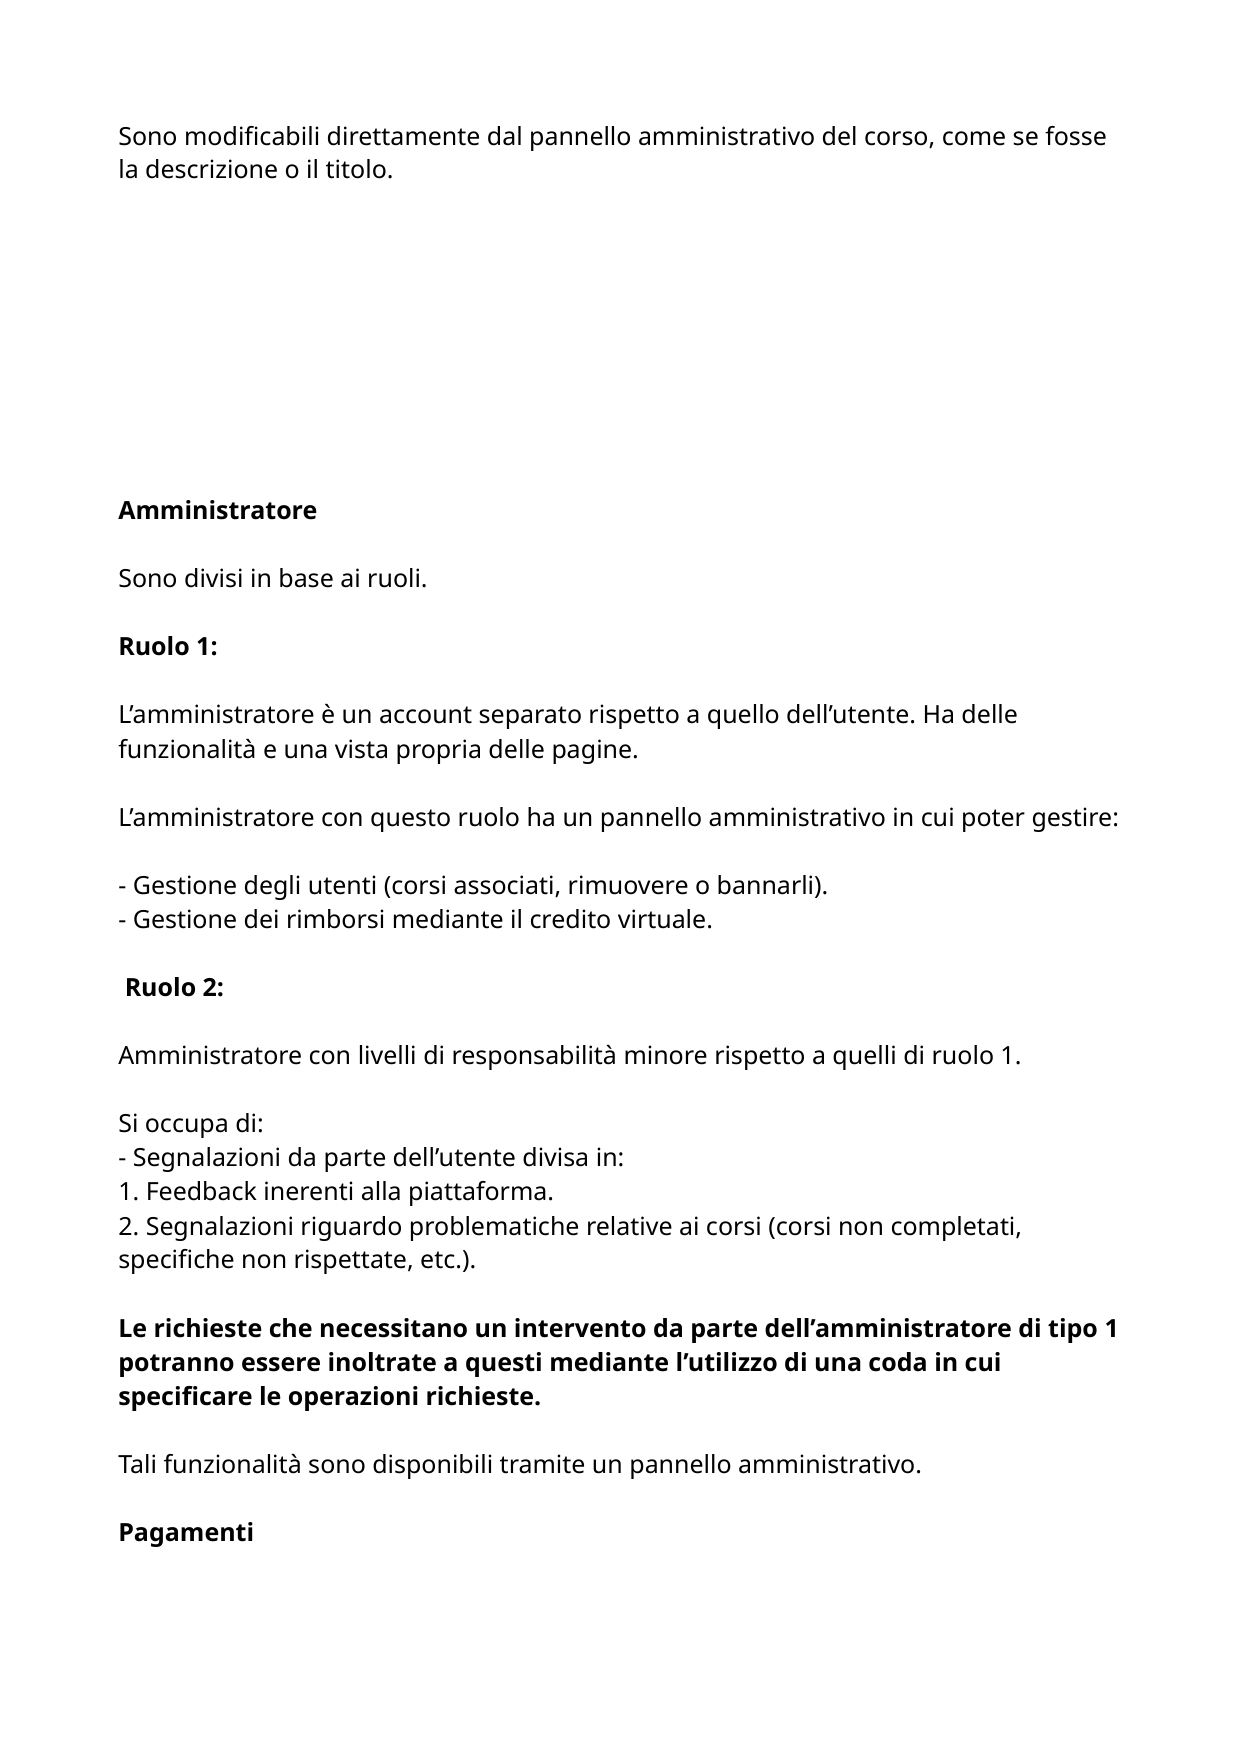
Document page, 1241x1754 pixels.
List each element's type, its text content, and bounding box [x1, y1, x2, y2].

text Le richieste che necessitano un intervento da parte dell’amministratore di tipo 1 potranno essere inoltrate a questi mediante l’utilizzo di una coda in cui specificare le operazioni richieste. [118, 1310, 1122, 1412]
text Ruolo 1: [118, 629, 1122, 663]
text Si occupa di: [118, 1106, 1122, 1140]
text Pagamenti [118, 1515, 1122, 1549]
text Sono divisi in base ai ruoli. [118, 561, 1122, 595]
text Ruolo 2: [118, 970, 1122, 1004]
text - Gestione dei rimborsi mediante il credito virtuale. [118, 902, 1122, 936]
text 1. Feedback inerenti alla piattaforma. [118, 1174, 1122, 1208]
text Sono modificabili direttamente dal pannello amministrativo del corso, come se fosse la descrizione o il titolo. [118, 118, 1122, 186]
text - Segnalazioni da parte dell’utente divisa in: [118, 1140, 1122, 1174]
text 2. Segnalazioni riguardo problematiche relative ai corsi (corsi non completati, specifiche non rispettate, etc.). [118, 1208, 1122, 1276]
text L’amministratore è un account separato rispetto a quello dell’utente. Ha delle funzionalità e una vista propria delle pagine. [118, 697, 1122, 765]
text L’amministratore con questo ruolo ha un pannello amministrativo in cui poter gestire: [118, 799, 1122, 833]
text Amministratore con livelli di responsabilità minore rispetto a quelli di ruolo 1. [118, 1038, 1122, 1072]
text Tali funzionalità sono disponibili tramite un pannello amministrativo. [118, 1447, 1122, 1481]
text Amministratore [118, 493, 1122, 527]
text - Gestione degli utenti (corsi associati, rimuovere o bannarli). [118, 867, 1122, 902]
